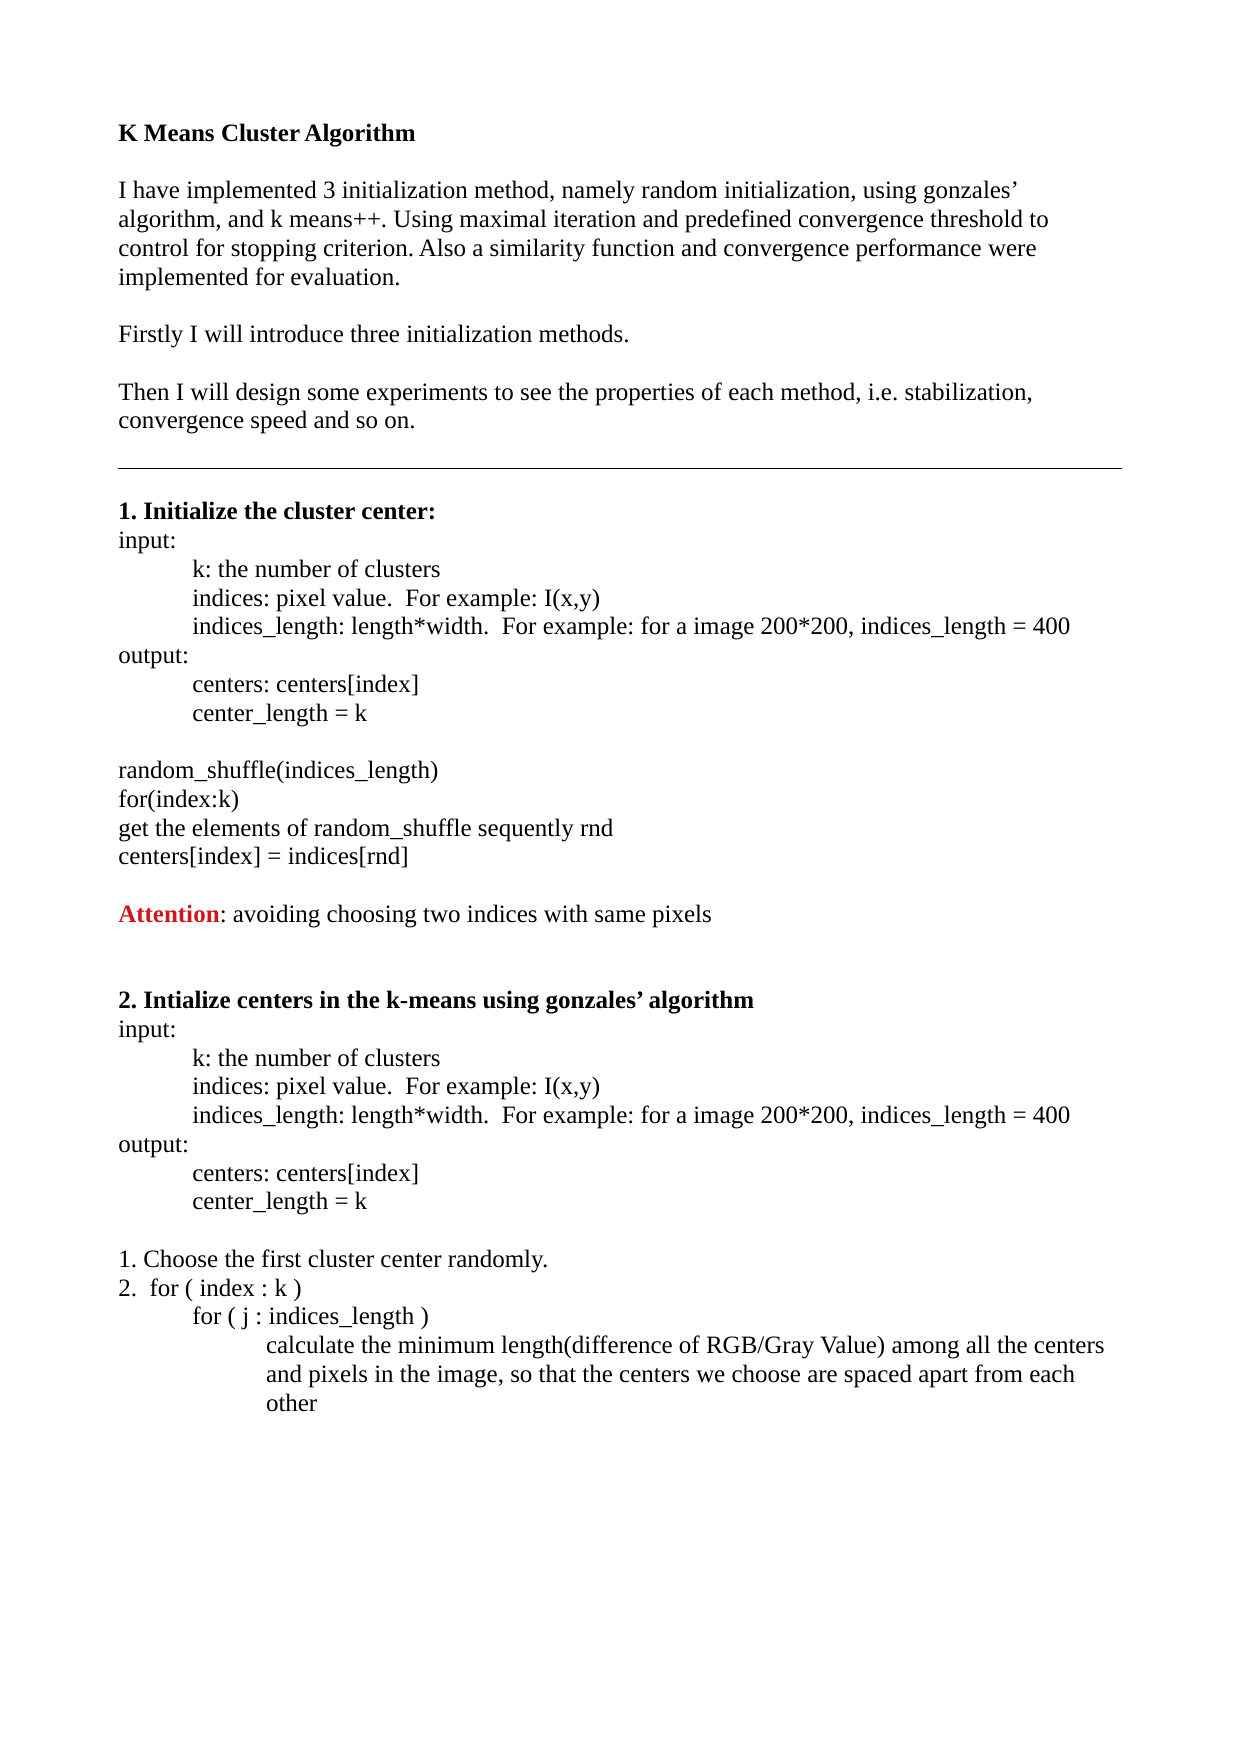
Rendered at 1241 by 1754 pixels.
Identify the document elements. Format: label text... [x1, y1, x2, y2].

text center_length = k [118, 1186, 1122, 1215]
text output: [118, 1129, 1122, 1158]
text k: the number of clusters [118, 1043, 1122, 1071]
text indices_length: length*width. For example: for a image 200*200, indices_length = 400 [118, 611, 1122, 640]
text centers: centers[index] [118, 1158, 1122, 1186]
text random_shuffle(indices_length) [118, 755, 1122, 784]
text 1. Choose the first cluster center randomly. [118, 1244, 1122, 1273]
text Attention: avoiding choosing two indices with same pixels [118, 899, 1122, 928]
text for ( j : indices_length ) [118, 1301, 1122, 1330]
text 1. Initialize the cluster center: [118, 496, 1122, 525]
text k: the number of clusters [118, 554, 1122, 583]
text 2. Intialize centers in the k-means using gonzales’ algorithm [118, 985, 1122, 1014]
text for(index:k) [118, 784, 1122, 813]
text centers: centers[index] [118, 669, 1122, 698]
text K Means Cluster Algorithm [118, 118, 1122, 147]
text input: [118, 1014, 1122, 1043]
text calculate the minimum length(difference of RGB/Gray Value) among all the centers and pixels in the image, so that the centers we choose are spaced apart from each other [118, 1330, 1122, 1416]
text Then I will design some experiments to see the properties of each method, i.e. stabilization, convergence speed and so on. [118, 377, 1122, 434]
text I have implemented 3 initialization method, namely random initialization, using gonzales’ algorithm, and k means++. Using maximal iteration and predefined convergence threshold to control for stopping criterion. Also a similarity function and convergence performance were implemented for evaluation. [118, 176, 1122, 291]
text indices: pixel value. For example: I(x,y) [118, 1071, 1122, 1100]
text Firstly I will introduce three initialization methods. [118, 319, 1122, 348]
text centers[index] = indices[rnd] [118, 841, 1122, 870]
text center_length = k [118, 698, 1122, 726]
text indices_length: length*width. For example: for a image 200*200, indices_length = 400 [118, 1100, 1122, 1129]
text input: [118, 525, 1122, 554]
text 2. for ( index : k ) [118, 1273, 1122, 1301]
text output: [118, 640, 1122, 669]
text get the elements of random_shuffle sequently rnd [118, 813, 1122, 841]
text indices: pixel value. For example: I(x,y) [118, 583, 1122, 611]
